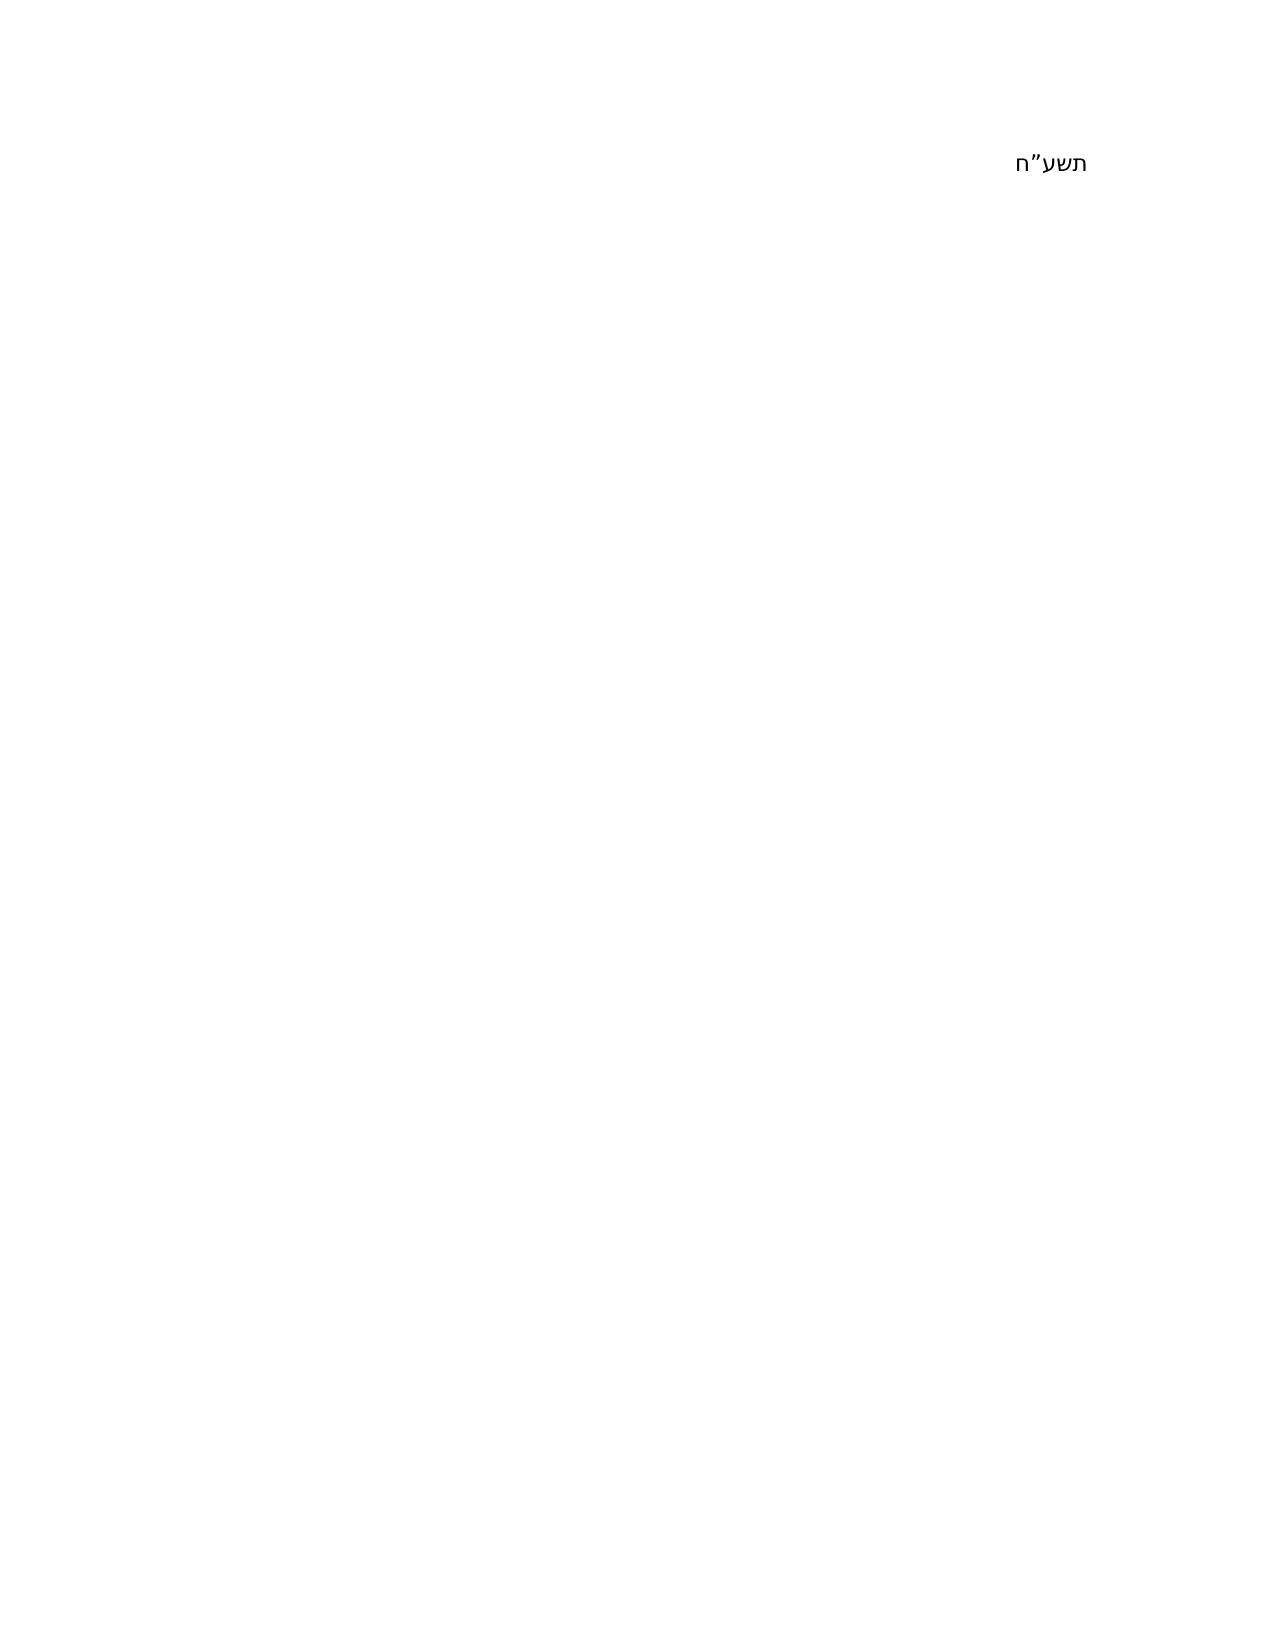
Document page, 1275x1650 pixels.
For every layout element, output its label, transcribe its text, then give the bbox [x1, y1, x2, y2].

text תשע”ח [187, 150, 1087, 177]
